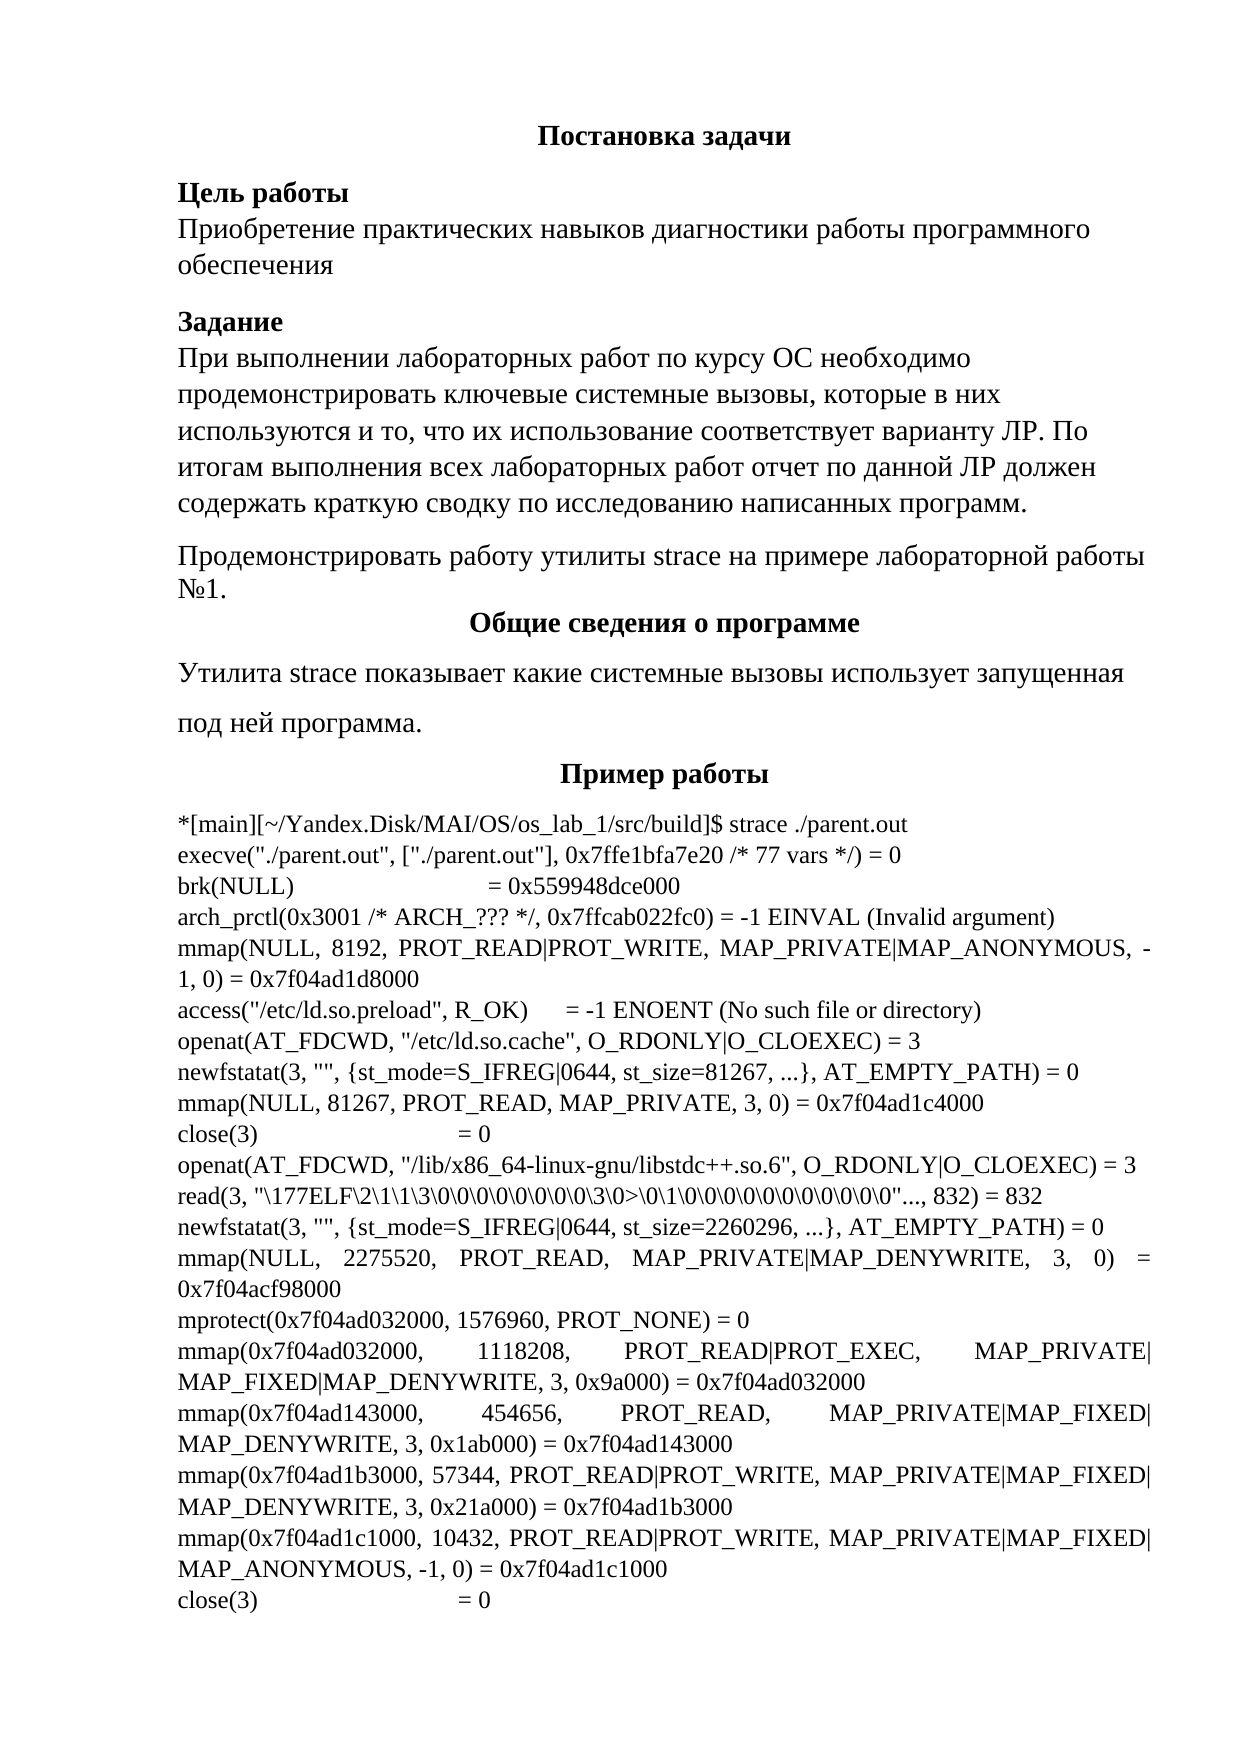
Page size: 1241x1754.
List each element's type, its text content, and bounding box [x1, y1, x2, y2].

text newfstatat(3, "", {st_mode=S_IFREG|0644, st_size=81267, ...}, AT_EMPTY_PATH) = 0 [177, 1057, 1152, 1086]
text access("/etc/ld.so.preload", R_OK) = -1 ENOENT (No such file or directory) [177, 995, 1152, 1024]
text execve("./parent.out", ["./parent.out"], 0x7ffe1bfa7e20 /* 77 vars */) = 0 [177, 840, 1152, 868]
text Постановка задачи [177, 118, 1152, 152]
text mmap(NULL, 8192, PROT_READ|PROT_WRITE, MAP_PRIVATE|MAP_ANONYMOUS, -1, 0) = 0x7f04ad1d8000 [177, 933, 1152, 993]
text arch_prctl(0x3001 /* ARCH_??? */, 0x7ffcab022fc0) = -1 EINVAL (Invalid argument) [177, 902, 1152, 931]
text close(3) = 0 [177, 1119, 1152, 1148]
text openat(AT_FDCWD, "/lib/x86_64-linux-gnu/libstdc++.so.6", O_RDONLY|O_CLOEXEC) = 3 [177, 1150, 1152, 1179]
text Продемонстрировать работу утилиты strace на примере лабораторной работы №1. [177, 538, 1152, 605]
text Приобретение практических навыков диагностики работы программного обеспечения [177, 211, 1152, 281]
subtitle Цель работы [177, 175, 1152, 209]
text mmap(0x7f04ad1b3000, 57344, PROT_READ|PROT_WRITE, MAP_PRIVATE|MAP_FIXED|MAP_DENYWRITE, 3, 0x21a000) = 0x7f04ad1b3000 [177, 1461, 1152, 1520]
text mmap(0x7f04ad1c1000, 10432, PROT_READ|PROT_WRITE, MAP_PRIVATE|MAP_FIXED|MAP_ANONYMOUS, -1, 0) = 0x7f04ad1c1000 [177, 1523, 1152, 1582]
text mmap(NULL, 2275520, PROT_READ, MAP_PRIVATE|MAP_DENYWRITE, 3, 0) = 0x7f04acf98000 [177, 1243, 1152, 1303]
text newfstatat(3, "", {st_mode=S_IFREG|0644, st_size=2260296, ...}, AT_EMPTY_PATH) = 0 [177, 1212, 1152, 1241]
text read(3, "\177ELF\2\1\1\3\0\0\0\0\0\0\0\0\3\0>\0\1\0\0\0\0\0\0\0\0\0\0\0"..., 832) = 832 [177, 1181, 1152, 1210]
text mmap(0x7f04ad143000, 454656, PROT_READ, MAP_PRIVATE|MAP_FIXED|MAP_DENYWRITE, 3, 0x1ab000) = 0x7f04ad143000 [177, 1398, 1152, 1458]
text brk(NULL) = 0x559948dce000 [177, 871, 1152, 899]
text Пример работы [177, 756, 1152, 789]
text mmap(0x7f04ad032000, 1118208, PROT_READ|PROT_EXEC, MAP_PRIVATE|MAP_FIXED|MAP_DENYWRITE, 3, 0x9a000) = 0x7f04ad032000 [177, 1336, 1152, 1396]
text *[main][~/Yandex.Disk/MAI/OS/os_lab_1/src/build]$ strace ./parent.out [177, 809, 1152, 837]
text Утилита strace показывает какие системные вызовы использует запущенная под ней программа. [177, 655, 1152, 739]
text При выполнении лабораторных работ по курсу ОС необходимо продемонстрировать ключевые системные вызовы, которые в них используются и то, что их использование соответствует варианту ЛР. По итогам выполнения всех лабораторных работ отчет по данной ЛР должен содержать краткую сводку по исследованию написанных программ. [177, 341, 1152, 519]
text mmap(NULL, 81267, PROT_READ, MAP_PRIVATE, 3, 0) = 0x7f04ad1c4000 [177, 1088, 1152, 1117]
text close(3) = 0 [177, 1585, 1152, 1613]
text mprotect(0x7f04ad032000, 1576960, PROT_NONE) = 0 [177, 1305, 1152, 1334]
text Общие сведения о программе [177, 605, 1152, 638]
text openat(AT_FDCWD, "/etc/ld.so.cache", O_RDONLY|O_CLOEXEC) = 3 [177, 1026, 1152, 1055]
subtitle Задание [177, 304, 1152, 338]
